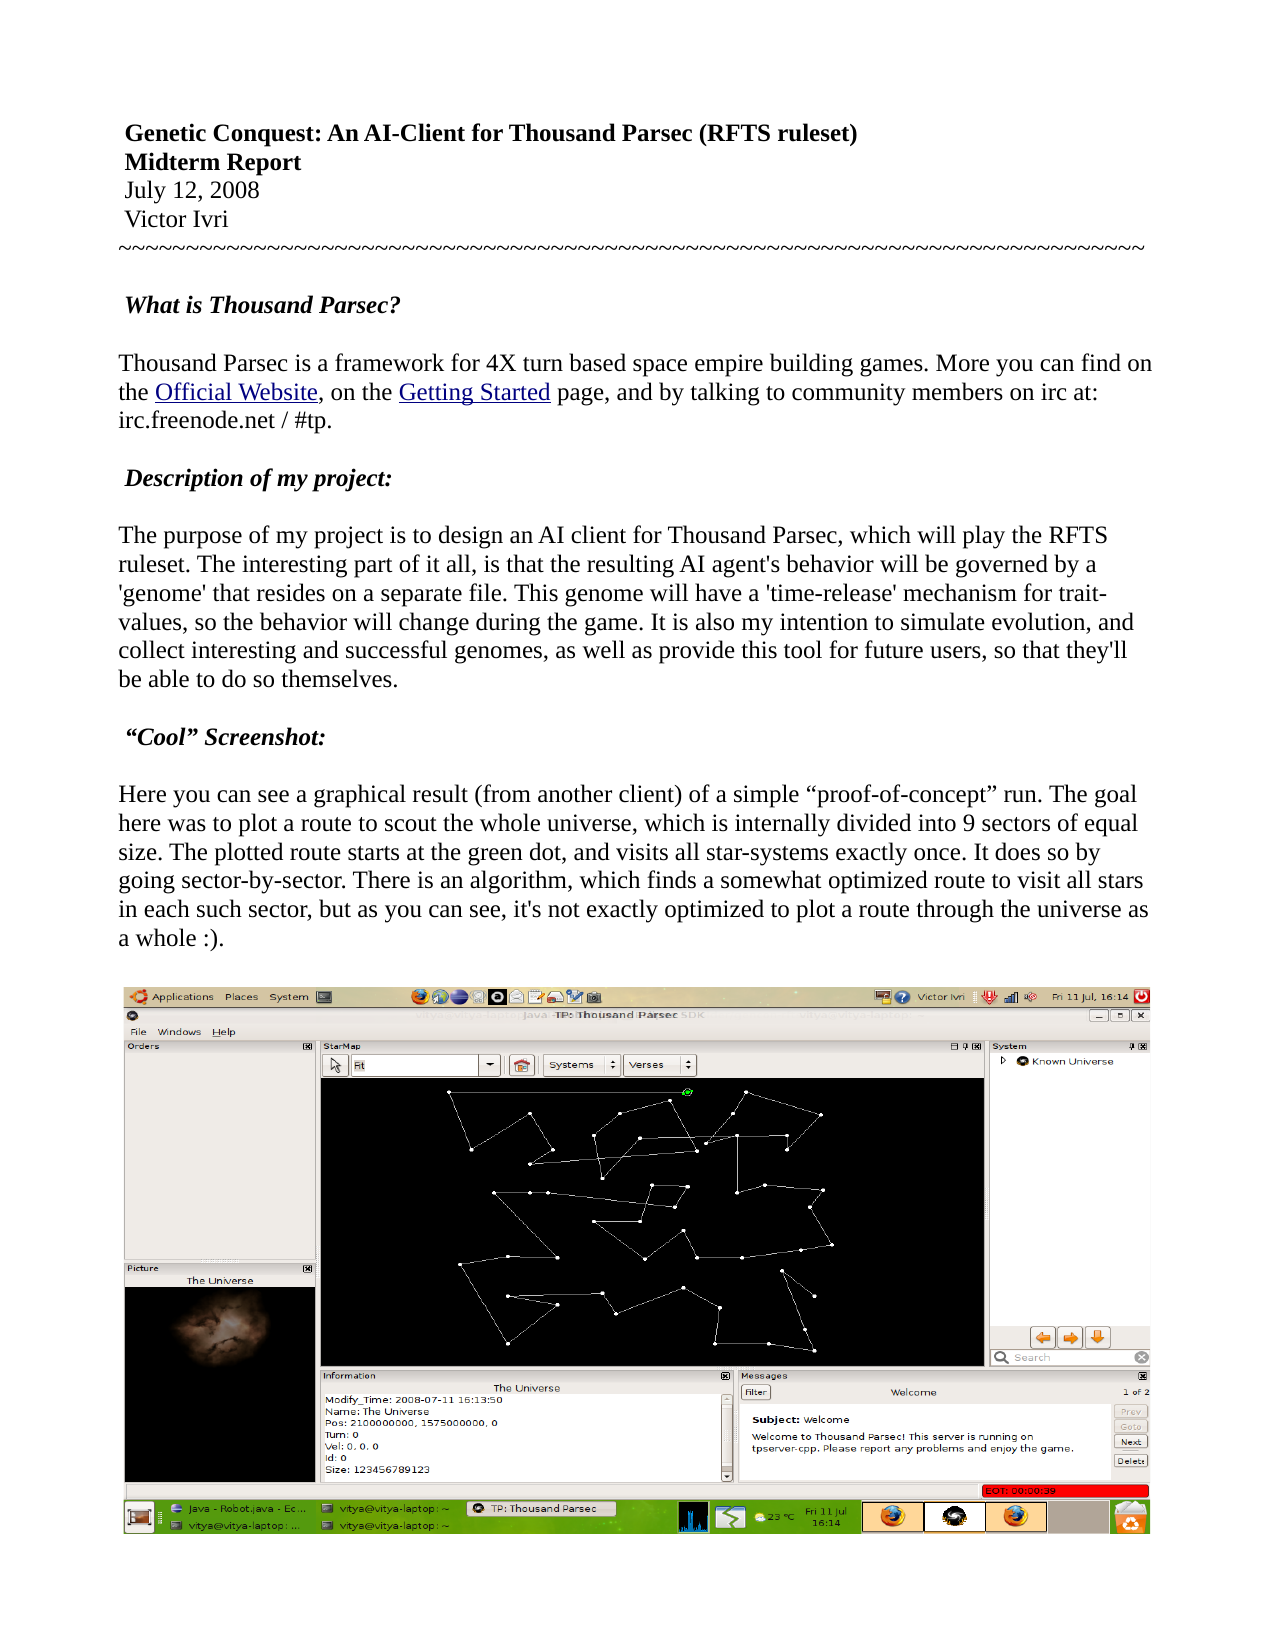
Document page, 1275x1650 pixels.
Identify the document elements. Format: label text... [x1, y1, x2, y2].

text Here you can see a graphical result (from another client) of a simple “proof-of-concept” run. The goal here was to plot a route to scout the whole universe, which is internally divided into 9 sectors of equal size. The plotted route starts at the green dot, and visits all star-systems exactly once. It does so by going sector-by-sector. There is an algorithm, which finds a somewhat optimized route to visit all stars in each such sector, but as you can see, it's not exactly optimized to plot a route through the universe as a whole :). [118, 779, 1157, 952]
text ~~~~~~~~~~~~~~~~~~~~~~~~~~~~~~~~~~~~~~~~~~~~~~~~~~~~~~~~~~~~~~~~~~~~~~~~~~~~ [118, 233, 1157, 262]
text Thousand Parsec is a framework for 4X turn based space empire building games. More you can find on the Official Website, on the Getting Started page, and by talking to community members on irc at: irc.freenode.net / #tp. [118, 348, 1157, 434]
text Genetic Conquest: An AI-Client for Thousand Parsec (RFTS ruleset) [118, 118, 1157, 147]
text Midterm Report [118, 147, 1157, 176]
text Victor Ivri [118, 204, 1157, 233]
text “Cool” Screenshot: [118, 722, 1157, 751]
picture [123, 987, 1151, 1534]
text July 12, 2008 [118, 176, 1157, 204]
text What is Thousand Parsec? [118, 291, 1157, 319]
text The purpose of my project is to design an AI client for Thousand Parsec, which will play the RFTS ruleset. The interesting part of it all, is that the resulting AI agent's behavior will be governed by a 'genome' that resides on a separate file. This genome will have a 'time-release' mechanism for trait-values, so the behavior will change during the game. It is also my intention to simulate evolution, and collect interesting and successful genomes, as well as provide this tool for future users, so that they'll be able to do so themselves. [118, 521, 1157, 693]
text Description of my project: [118, 463, 1157, 492]
